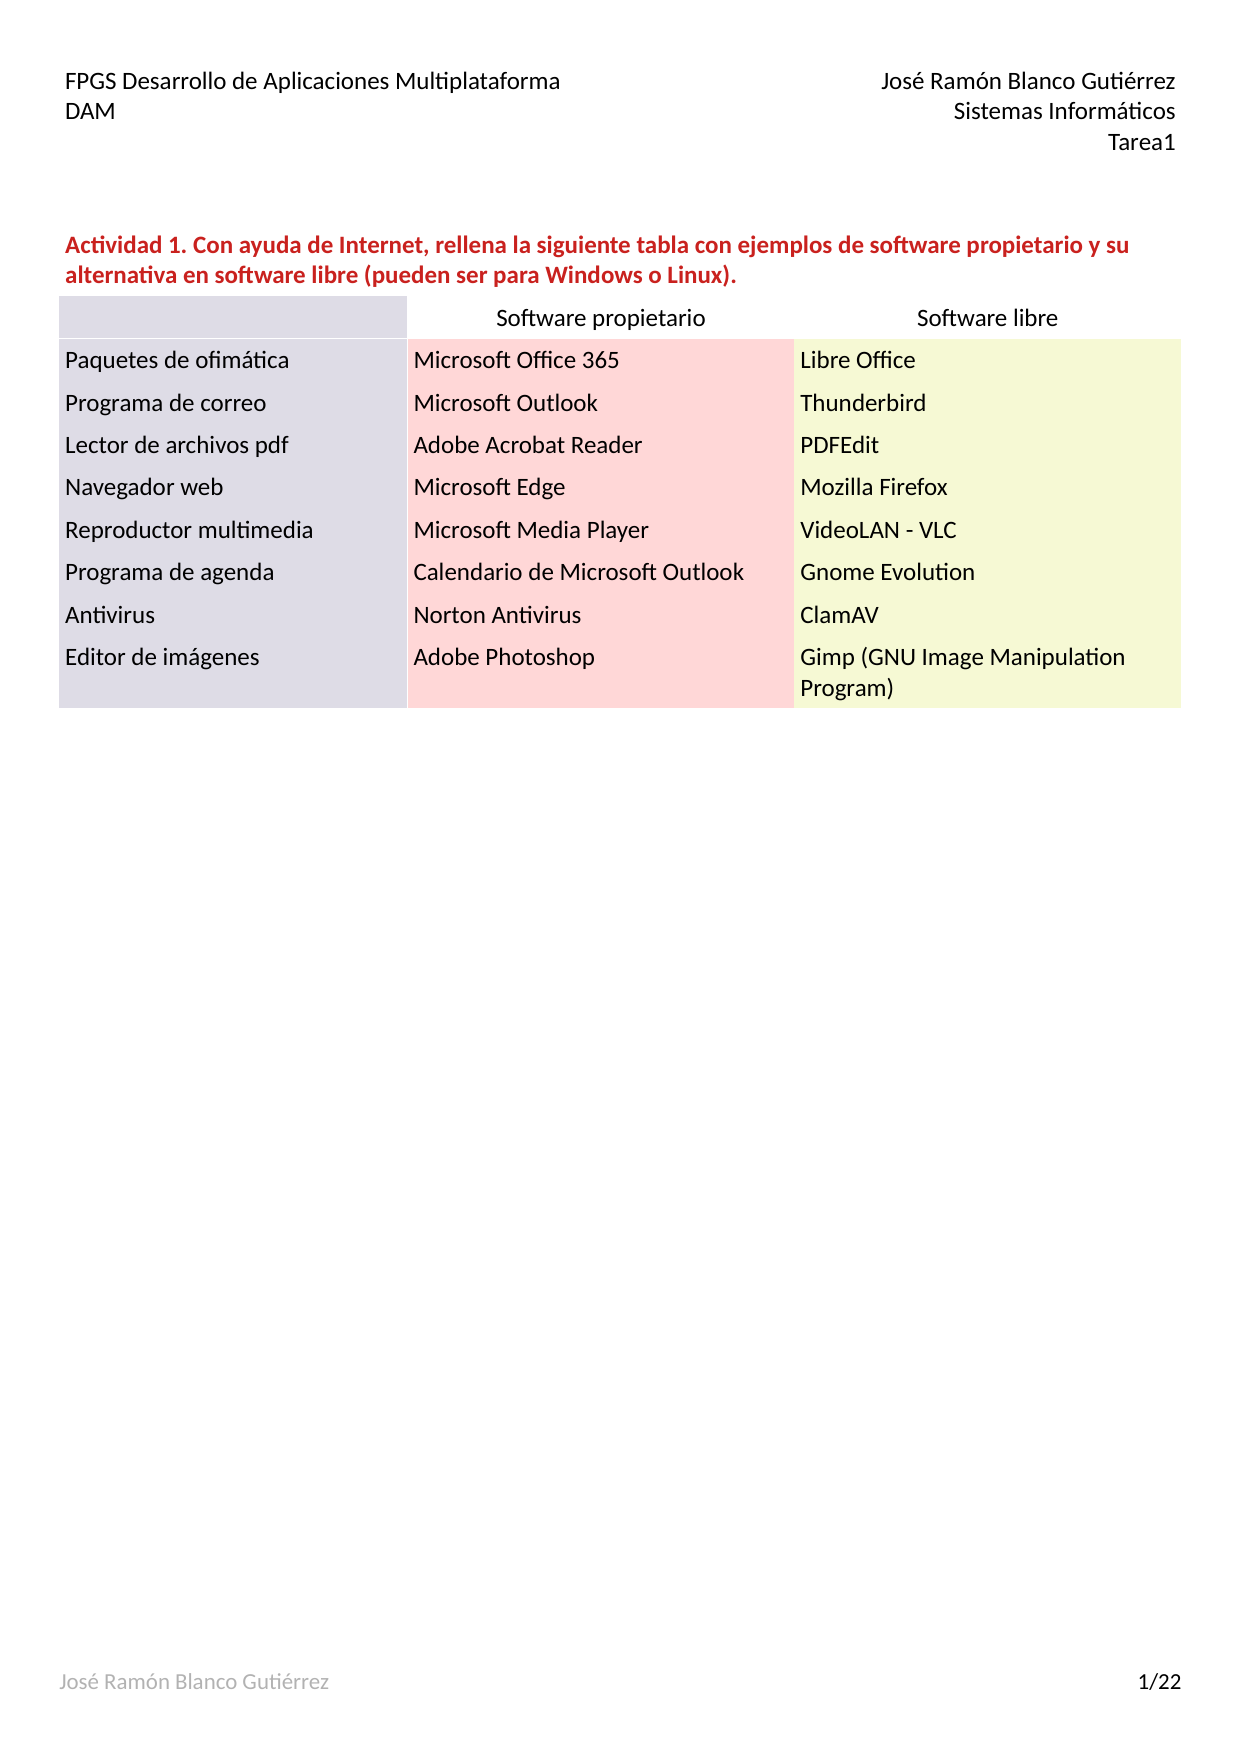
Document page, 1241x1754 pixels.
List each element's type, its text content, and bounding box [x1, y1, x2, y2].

table_cell PDFEdit [794, 423, 1181, 466]
table_cell Norton Antivirus [408, 593, 794, 635]
table_header Actividad 1. Con ayuda de Internet, rellena la siguiente tabla con ejemplos de software propietario y su alternativa en software libre (pueden ser para Windows o Linux). [59, 223, 1181, 296]
table_cell Software libre [794, 296, 1181, 338]
table_cell Microsoft Media Player [408, 508, 794, 550]
table_header FPGS Desarrollo de Aplicaciones Multiplataforma DAM [59, 59, 620, 162]
table_cell Microsoft Edge [408, 466, 794, 508]
table_cell Microsoft Office 365 [408, 339, 794, 381]
table_cell Programa de agenda [59, 550, 407, 593]
table_cell Lector de archivos pdf [59, 423, 407, 466]
table_cell [59, 296, 407, 338]
table_header José Ramón Blanco Gutiérrez Sistemas Informáticos Tarea1 [620, 59, 1181, 162]
table_cell Adobe Acrobat Reader [408, 423, 794, 466]
table_cell Antivirus [59, 593, 407, 635]
table_cell Editor de imágenes [59, 635, 407, 708]
table_cell Calendario de Microsoft Outlook [408, 550, 794, 593]
table_cell Programa de correo [59, 381, 407, 423]
table_cell Reproductor multimedia [59, 508, 407, 550]
table_cell Microsoft Outlook [408, 381, 794, 423]
table_cell Software propietario [408, 296, 794, 338]
table_cell Navegador web [59, 466, 407, 508]
table_cell Mozilla Firefox [794, 466, 1181, 508]
table_cell Thunderbird [794, 381, 1181, 423]
table_cell VideoLAN - VLC [794, 508, 1181, 550]
table_cell Libre Office [794, 339, 1181, 381]
table_cell Gimp (GNU Image Manipulation Program) [794, 635, 1181, 708]
table_cell Adobe Photoshop [408, 635, 794, 708]
table_cell Paquetes de ofimática [59, 339, 407, 381]
table_cell Gnome Evolution [794, 550, 1181, 593]
table_cell ClamAV [794, 593, 1181, 635]
